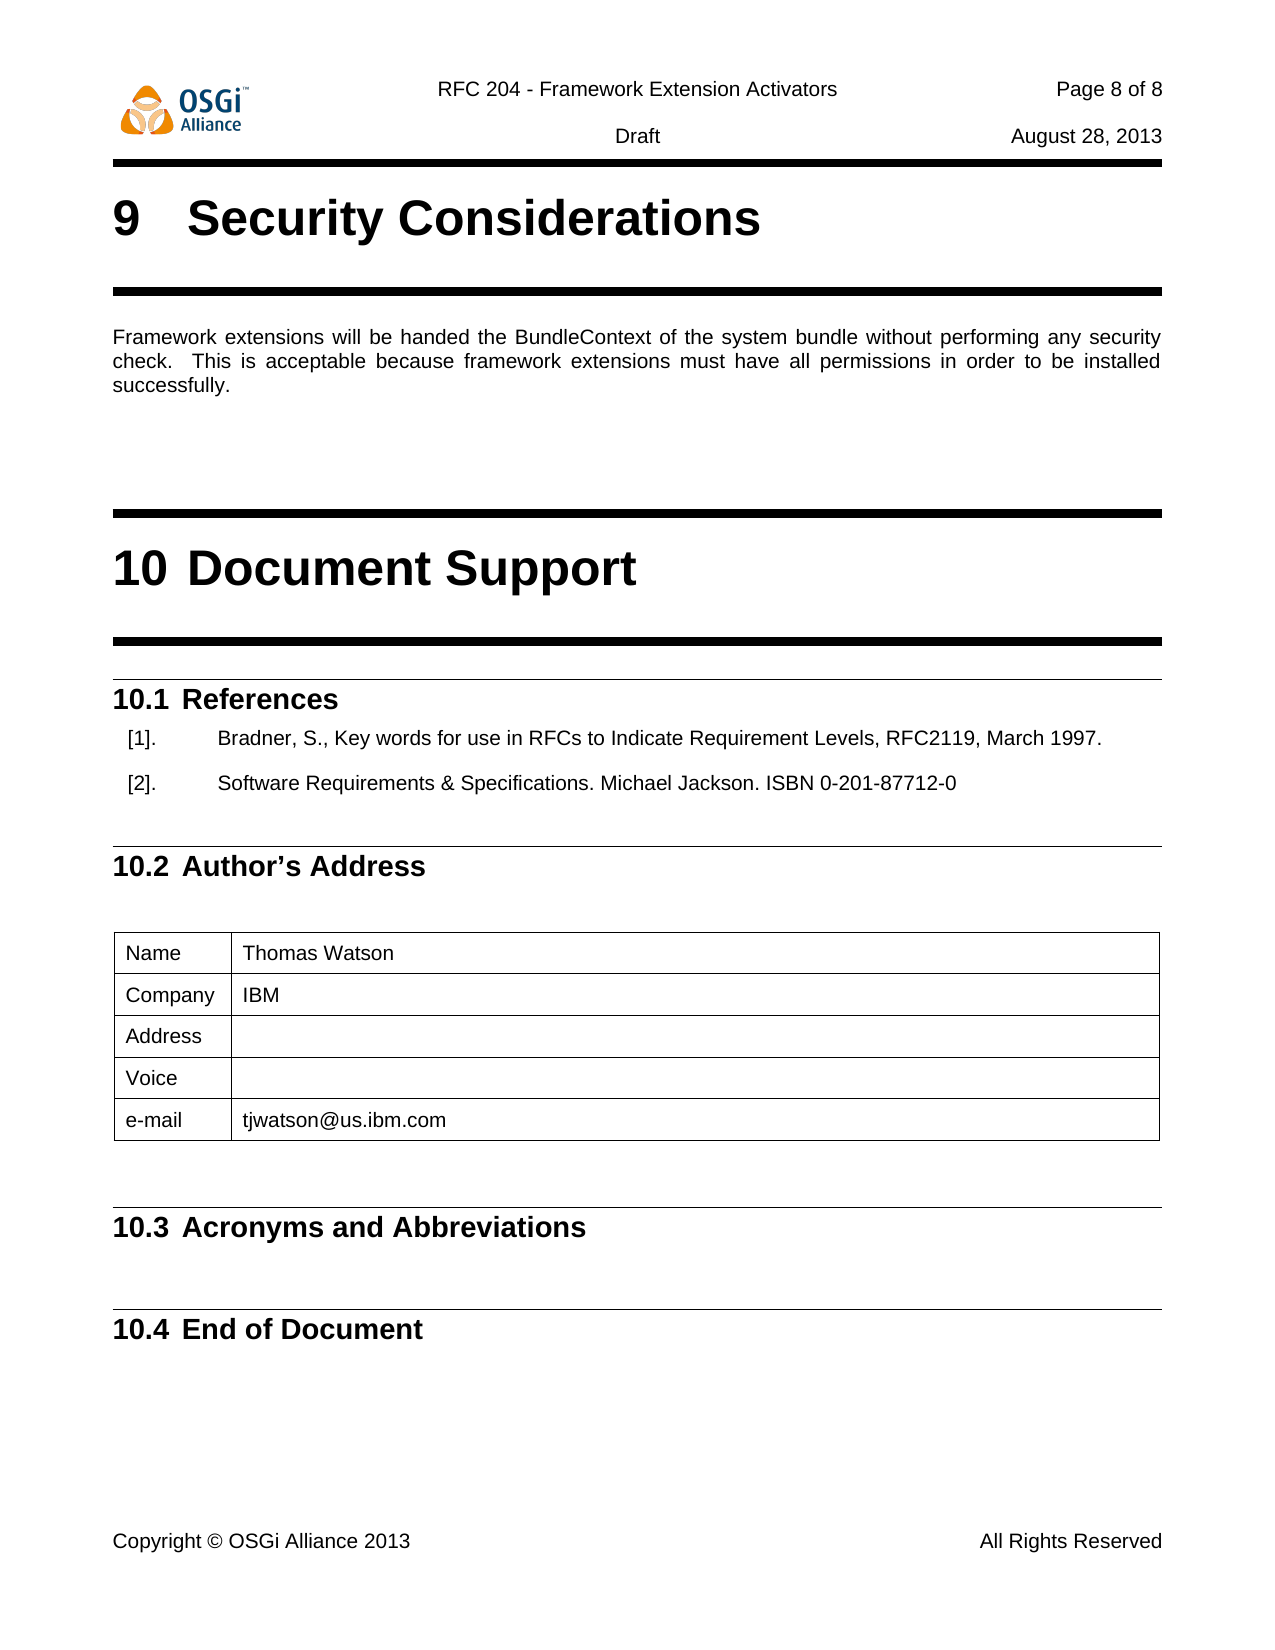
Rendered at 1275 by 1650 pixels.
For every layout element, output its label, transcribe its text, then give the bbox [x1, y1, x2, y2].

list Software Requirements & Specifications. Michael Jackson. ISBN 0-201-87712-0 [127, 771, 1162, 795]
table_cell tjwatson@us.ibm.com [232, 1099, 1159, 1140]
subtitle Document Support [112, 510, 1162, 646]
subtitle Author’s Address [112, 847, 1162, 883]
subtitle End of Document [112, 1310, 1162, 1346]
table_cell [232, 1058, 1159, 1098]
subtitle Acronyms and Abbreviations [112, 1208, 1162, 1243]
subtitle Security Considerations [112, 160, 1162, 296]
table_header Thomas Watson [232, 933, 1159, 973]
table_header Name [115, 933, 231, 973]
table_cell Address [115, 1016, 231, 1057]
text Framework extensions will be handed the BundleContext of the system bundle without performing any security check. This is acceptable because framework extensions must have all permissions in order to be installed successfully. [112, 325, 1162, 397]
table_cell IBM [232, 974, 1159, 1015]
table_cell [232, 1016, 1159, 1057]
table_cell Company [115, 974, 231, 1015]
table_cell Voice [115, 1058, 231, 1098]
picture [113, 78, 257, 142]
subtitle References [112, 680, 1162, 716]
list Bradner, S., Key words for use in RFCs to Indicate Requirement Levels, RFC2119, March 1997. [127, 726, 1162, 750]
table_cell e-mail [115, 1099, 231, 1140]
